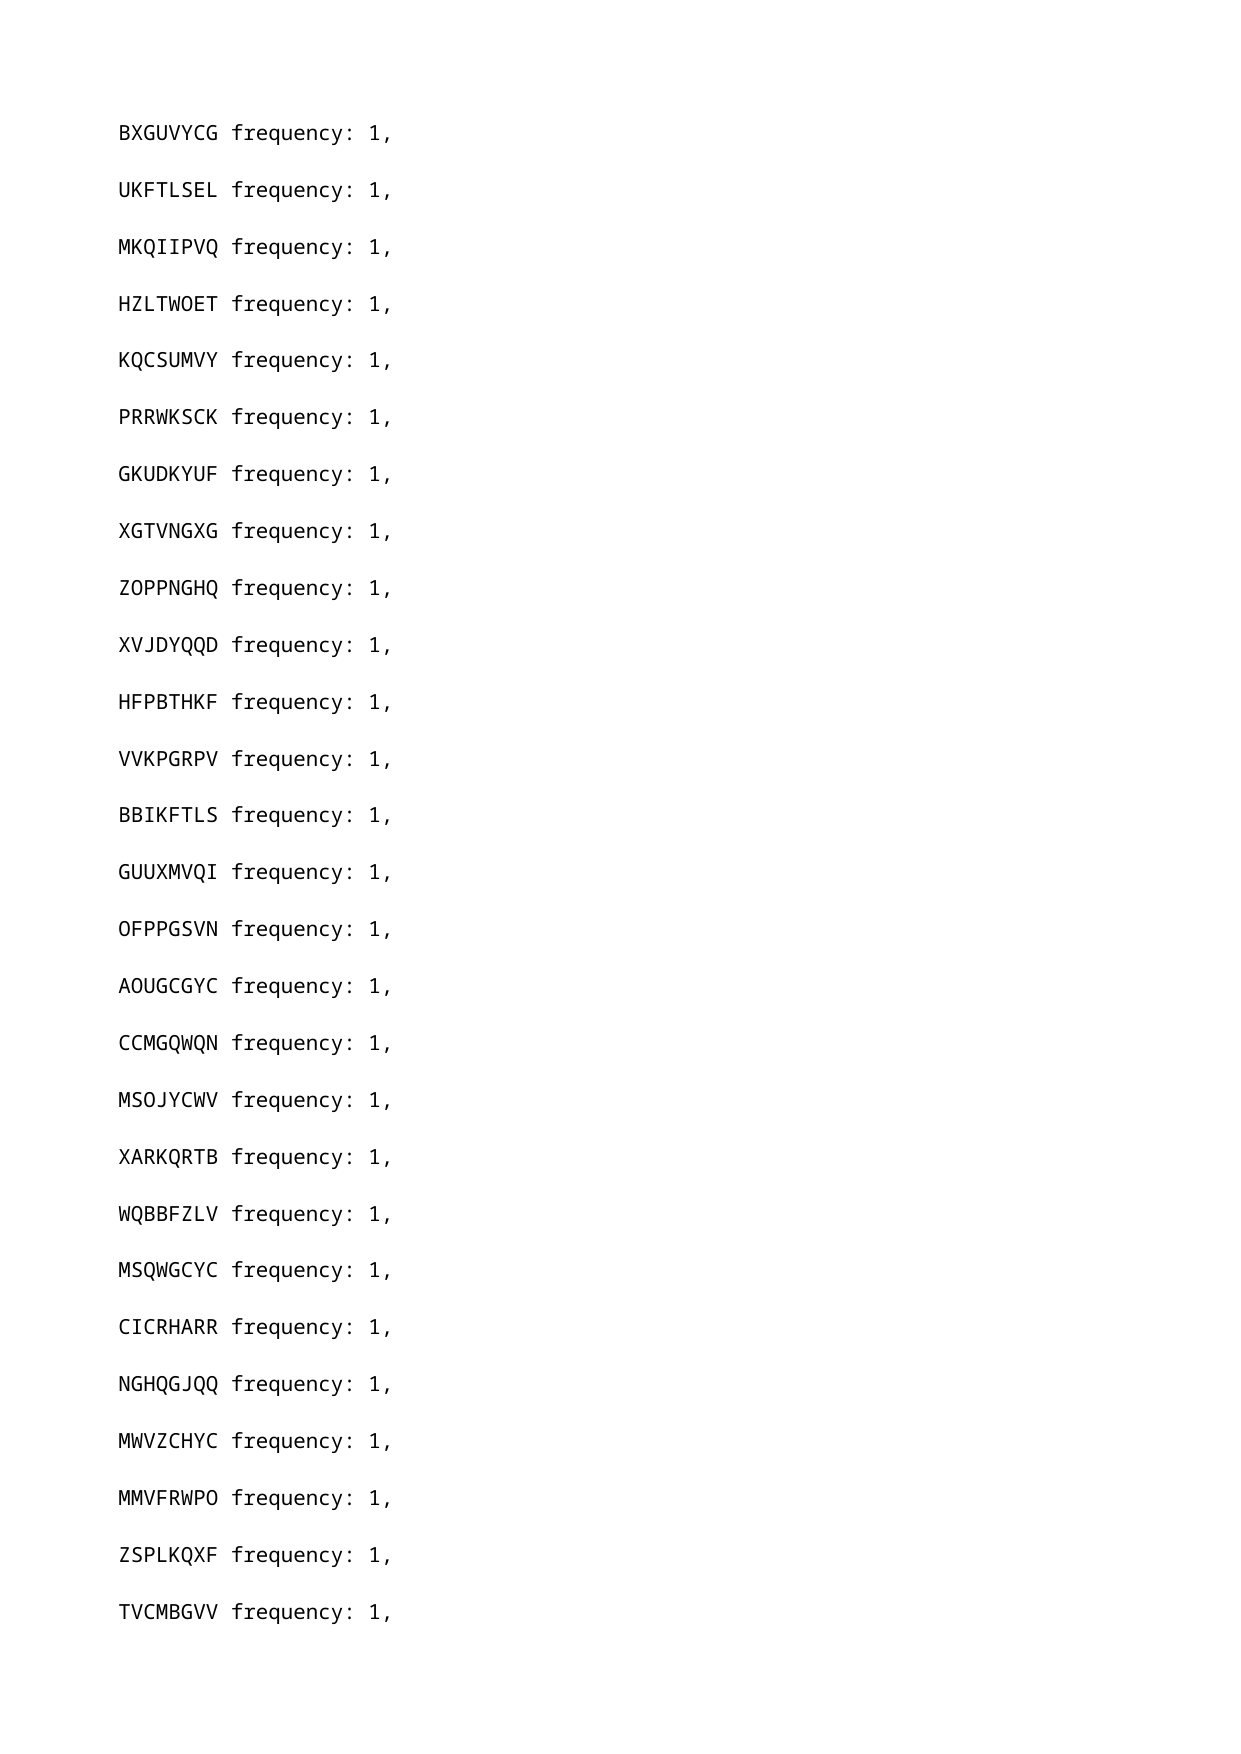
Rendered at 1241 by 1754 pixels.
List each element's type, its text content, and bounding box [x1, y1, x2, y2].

text NGHQGJQQ frequency: 1, [118, 1369, 1122, 1398]
text CICRHARR frequency: 1, [118, 1312, 1122, 1341]
text VVKPGRPV frequency: 1, [118, 744, 1122, 772]
text XGTVNGXG frequency: 1, [118, 516, 1122, 545]
text HFPBTHKF frequency: 1, [118, 687, 1122, 715]
text GUUXMVQI frequency: 1, [118, 857, 1122, 886]
text MWVZCHYC frequency: 1, [118, 1426, 1122, 1455]
text PRRWKSCK frequency: 1, [118, 402, 1122, 431]
text GKUDKYUF frequency: 1, [118, 459, 1122, 488]
text OFPPGSVN frequency: 1, [118, 914, 1122, 943]
text BXGUVYCG frequency: 1, [118, 118, 1122, 147]
text XARKQRTB frequency: 1, [118, 1142, 1122, 1170]
text ZOPPNGHQ frequency: 1, [118, 573, 1122, 602]
text UKFTLSEL frequency: 1, [118, 175, 1122, 203]
text MSQWGCYC frequency: 1, [118, 1256, 1122, 1284]
text TVCMBGVV frequency: 1, [118, 1597, 1122, 1625]
text MSOJYCWV frequency: 1, [118, 1085, 1122, 1113]
text MKQIIPVQ frequency: 1, [118, 232, 1122, 260]
text XVJDYQQD frequency: 1, [118, 630, 1122, 658]
text BBIKFTLS frequency: 1, [118, 801, 1122, 829]
text HZLTWOET frequency: 1, [118, 289, 1122, 317]
text AOUGCGYC frequency: 1, [118, 971, 1122, 1000]
text CCMGQWQN frequency: 1, [118, 1028, 1122, 1057]
text ZSPLKQXF frequency: 1, [118, 1540, 1122, 1568]
text MMVFRWPO frequency: 1, [118, 1483, 1122, 1512]
text WQBBFZLV frequency: 1, [118, 1199, 1122, 1227]
text KQCSUMVY frequency: 1, [118, 346, 1122, 374]
